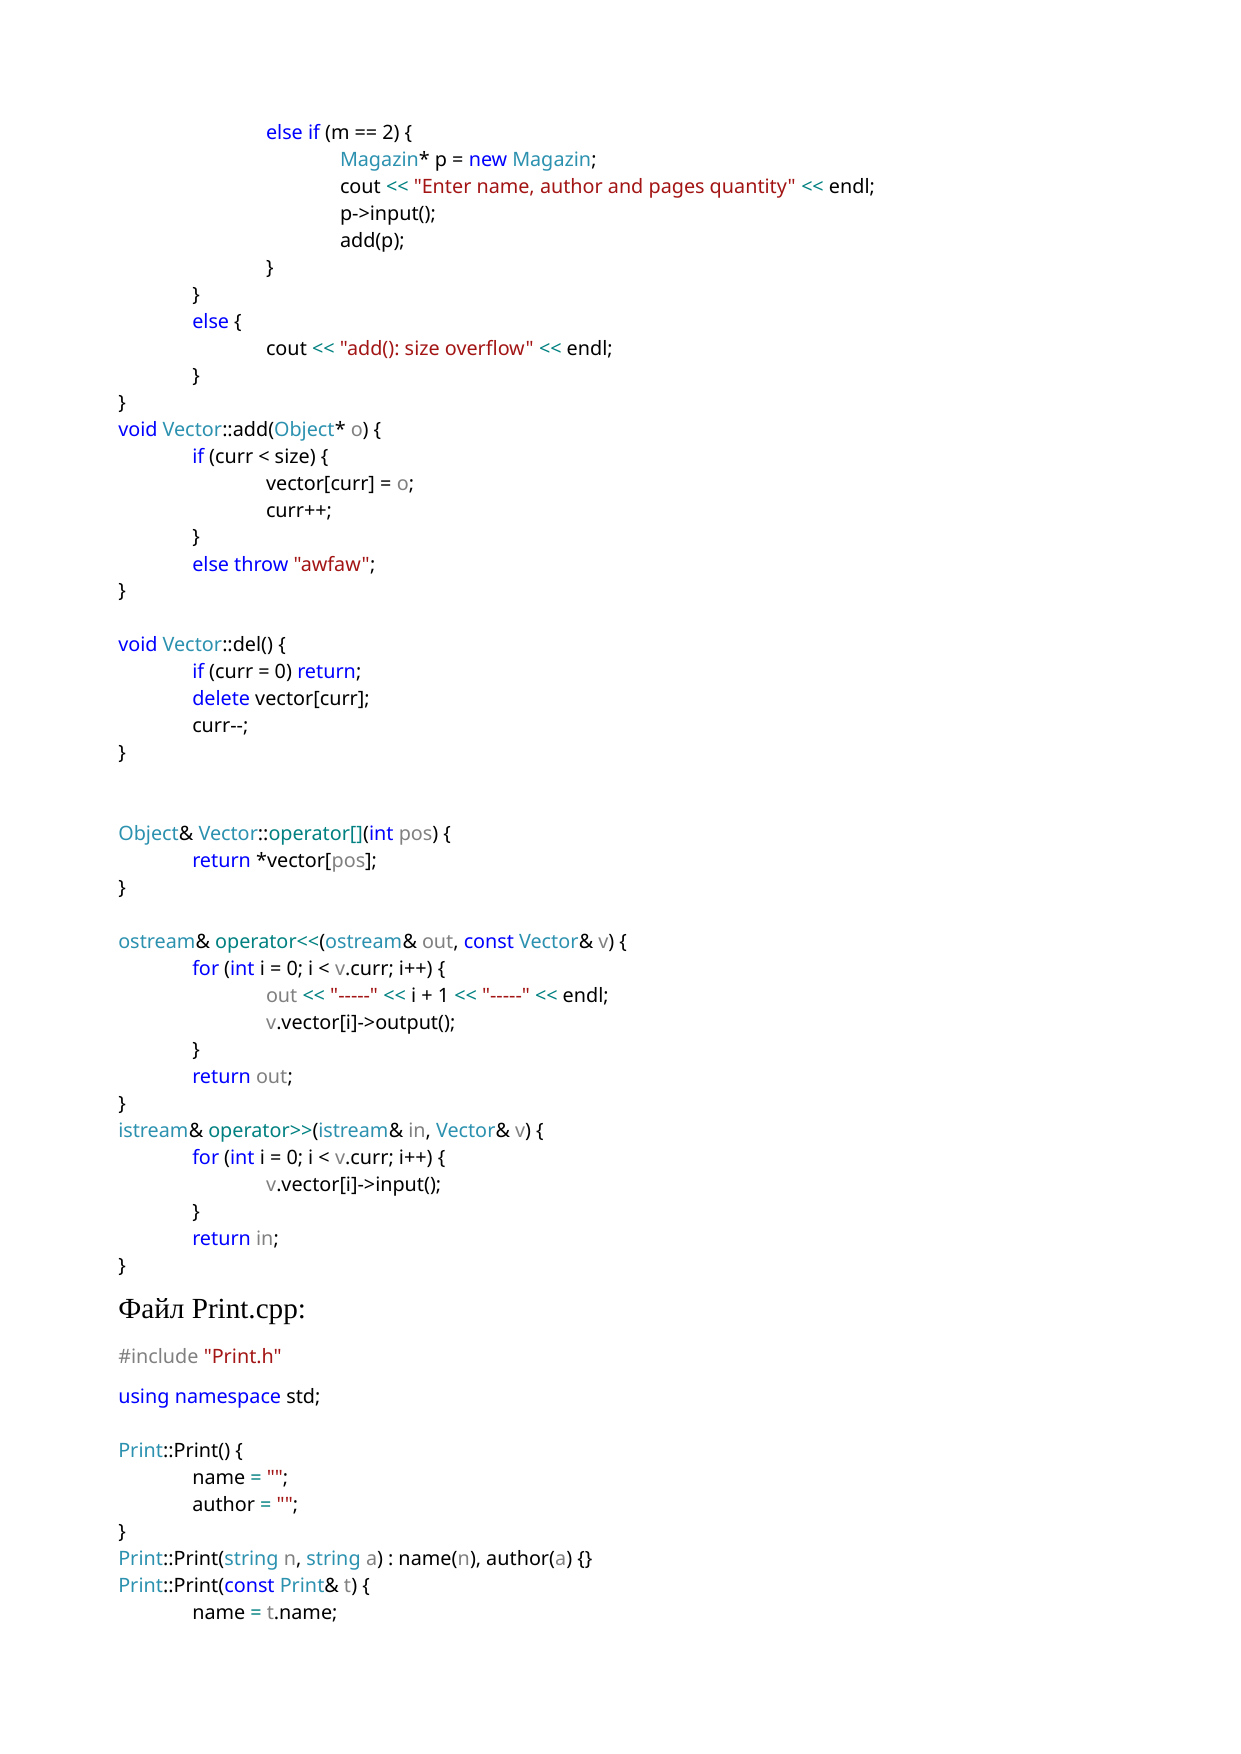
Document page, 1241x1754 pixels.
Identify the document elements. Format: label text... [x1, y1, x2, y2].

text for (int i = 0; i < v.curr; i++) { [118, 1143, 1122, 1170]
text name = t.name; [118, 1598, 1122, 1625]
text if (curr < size) { [118, 442, 1122, 469]
text cout << "Enter name, author and pages quantity" << endl; [118, 172, 1122, 199]
text curr--; [118, 712, 1122, 739]
text add(p); [118, 226, 1122, 253]
text else throw "awfaw"; [118, 550, 1122, 577]
text else { [118, 307, 1122, 334]
text if (curr = 0) return; [118, 658, 1122, 685]
text } [118, 1251, 1122, 1278]
text } [118, 1089, 1122, 1116]
text } [118, 873, 1122, 901]
text } [118, 1517, 1122, 1544]
text } [118, 1035, 1122, 1062]
text void Vector::add(Object* o) { [118, 415, 1122, 442]
text } [118, 739, 1122, 766]
text istream& operator>>(istream& in, Vector& v) { [118, 1116, 1122, 1143]
text Файл Print.cpp: [118, 1292, 1122, 1325]
text author = ""; [118, 1490, 1122, 1517]
text curr++; [118, 496, 1122, 523]
text using namespace std; [118, 1382, 1122, 1409]
text } [118, 388, 1122, 415]
text else if (m == 2) { [118, 118, 1122, 145]
text vector[curr] = o; [118, 469, 1122, 496]
text #include "Print.h" [118, 1342, 1122, 1369]
text delete vector[curr]; [118, 685, 1122, 712]
text p->input(); [118, 199, 1122, 226]
text v.vector[i]->input(); [118, 1170, 1122, 1197]
text v.vector[i]->output(); [118, 1008, 1122, 1035]
text } [118, 1197, 1122, 1224]
text } [118, 361, 1122, 388]
text } [118, 577, 1122, 604]
text return *vector[pos]; [118, 847, 1122, 873]
text Print::Print() { [118, 1436, 1122, 1463]
text Print::Print(const Print& t) { [118, 1571, 1122, 1598]
text ostream& operator<<(ostream& out, const Vector& v) { [118, 927, 1122, 954]
text } [118, 253, 1122, 280]
text } [118, 280, 1122, 307]
text Magazin* p = new Magazin; [118, 145, 1122, 172]
text return out; [118, 1062, 1122, 1089]
text Print::Print(string n, string a) : name(n), author(a) {} [118, 1544, 1122, 1571]
text return in; [118, 1224, 1122, 1251]
text name = ""; [118, 1463, 1122, 1490]
text for (int i = 0; i < v.curr; i++) { [118, 954, 1122, 981]
text out << "-----" << i + 1 << "-----" << endl; [118, 981, 1122, 1008]
text void Vector::del() { [118, 631, 1122, 658]
text } [118, 523, 1122, 550]
text cout << "add(): size overflow" << endl; [118, 334, 1122, 361]
text Object& Vector::operator[](int pos) { [118, 819, 1122, 847]
